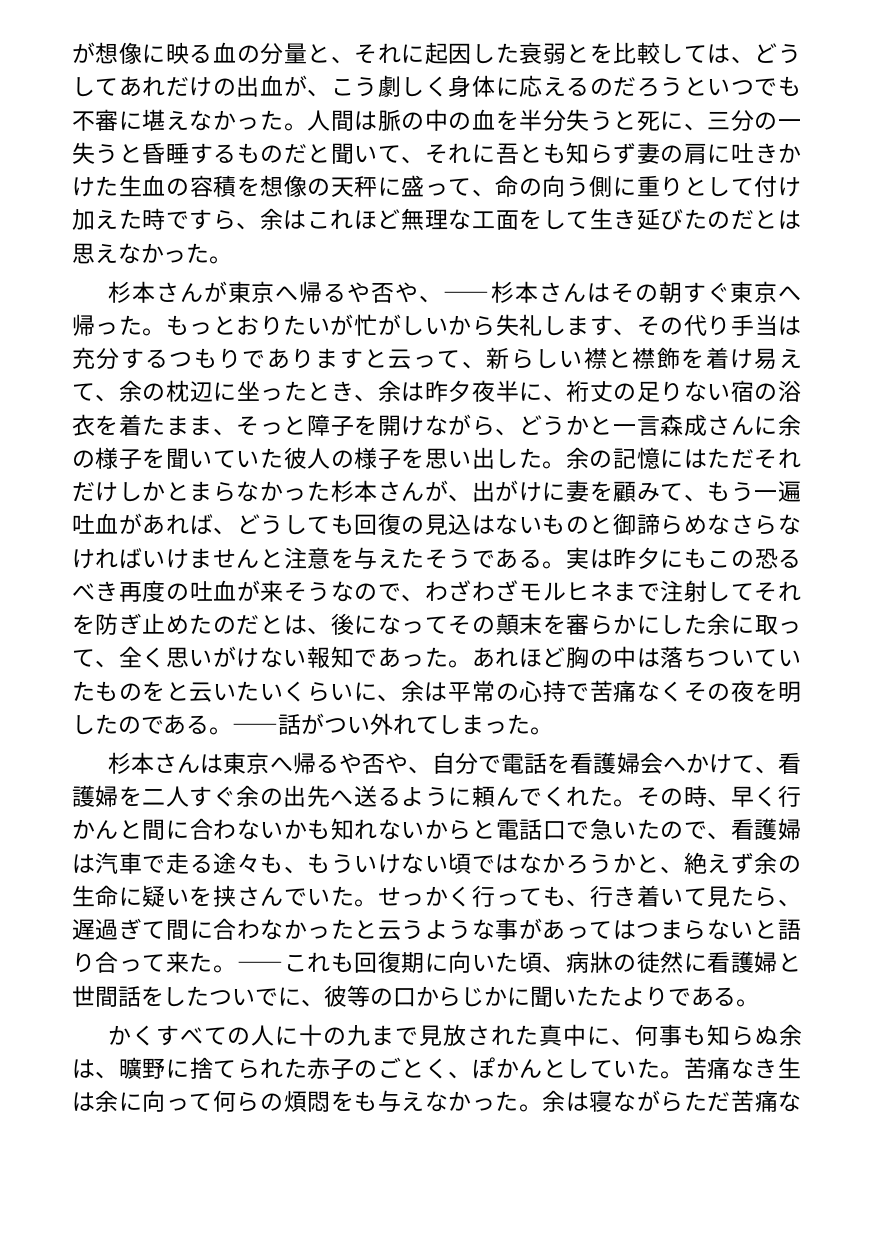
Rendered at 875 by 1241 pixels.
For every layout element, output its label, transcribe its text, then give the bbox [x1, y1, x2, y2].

text 杉本さんが東京へ帰るや否や、――杉本さんはその朝すぐ東京へ帰った。もっとおりたいが忙がしいから失礼します、その代り手当は充分するつもりでありますと云って、新らしい襟と襟飾を着け易えて、余の枕辺に坐ったとき、余は昨夕夜半に、裄丈の足りない宿の浴衣を着たまま、そっと障子を開けながら、どうかと一言森成さんに余の様子を聞いていた彼人の様子を思い出した。余の記憶にはただそれだけしかとまらなかった杉本さんが、出がけに妻を顧みて、もう一遍吐血があれば、どうしても回復の見込はないものと御諦らめなさらなければいけませんと注意を与えたそうである。実は昨夕にもこの恐るべき再度の吐血が来そうなので、わざわざモルヒネまで注射してそれを防ぎ止めたのだとは、後になってその顛末を審らかにした余に取って、全く思いがけない報知であった。あれほど胸の中は落ちついていたものをと云いたいくらいに、余は平常の心持で苦痛なくその夜を明したのである。――話がつい外れてしまった。 [72, 274, 802, 740]
text 杉本さんは東京へ帰るや否や、自分で電話を看護婦会へかけて、看護婦を二人すぐ余の出先へ送るように頼んでくれた。その時、早く行かんと間に合わないかも知れないからと電話口で急いたので、看護婦は汽車で走る途々も、もういけない頃ではなかろうかと、絶えず余の生命に疑いを挟さんでいた。せっかく行っても、行き着いて見たら、遅過ぎて間に合わなかったと云うような事があってはつまらないと語り合って来た。――これも回復期に向いた頃、病牀の徒然に看護婦と世間話をしたついでに、彼等の口からじかに聞いたたよりである。 [72, 746, 802, 1012]
text が想像に映る血の分量と、それに起因した衰弱とを比較しては、どうしてあれだけの出血が、こう劇しく身体に応えるのだろうといつでも不審に堪えなかった。人間は脈の中の血を半分失うと死に、三分の一失うと昏睡するものだと聞いて、それに吾とも知らず妻の肩に吐きかけた生血の容積を想像の天秤に盛って、命の向う側に重りとして付け加えた時ですら、余はこれほど無理な工面をして生き延びたのだとは思えなかった。 [72, 36, 802, 269]
text かくすべての人に十の九まで見放された真中に、何事も知らぬ余は、曠野に捨てられた赤子のごとく、ぽかんとしていた。苦痛なき生は余に向って何らの煩悶をも与えなかった。余は寝ながらただ苦痛な [72, 1017, 802, 1117]
